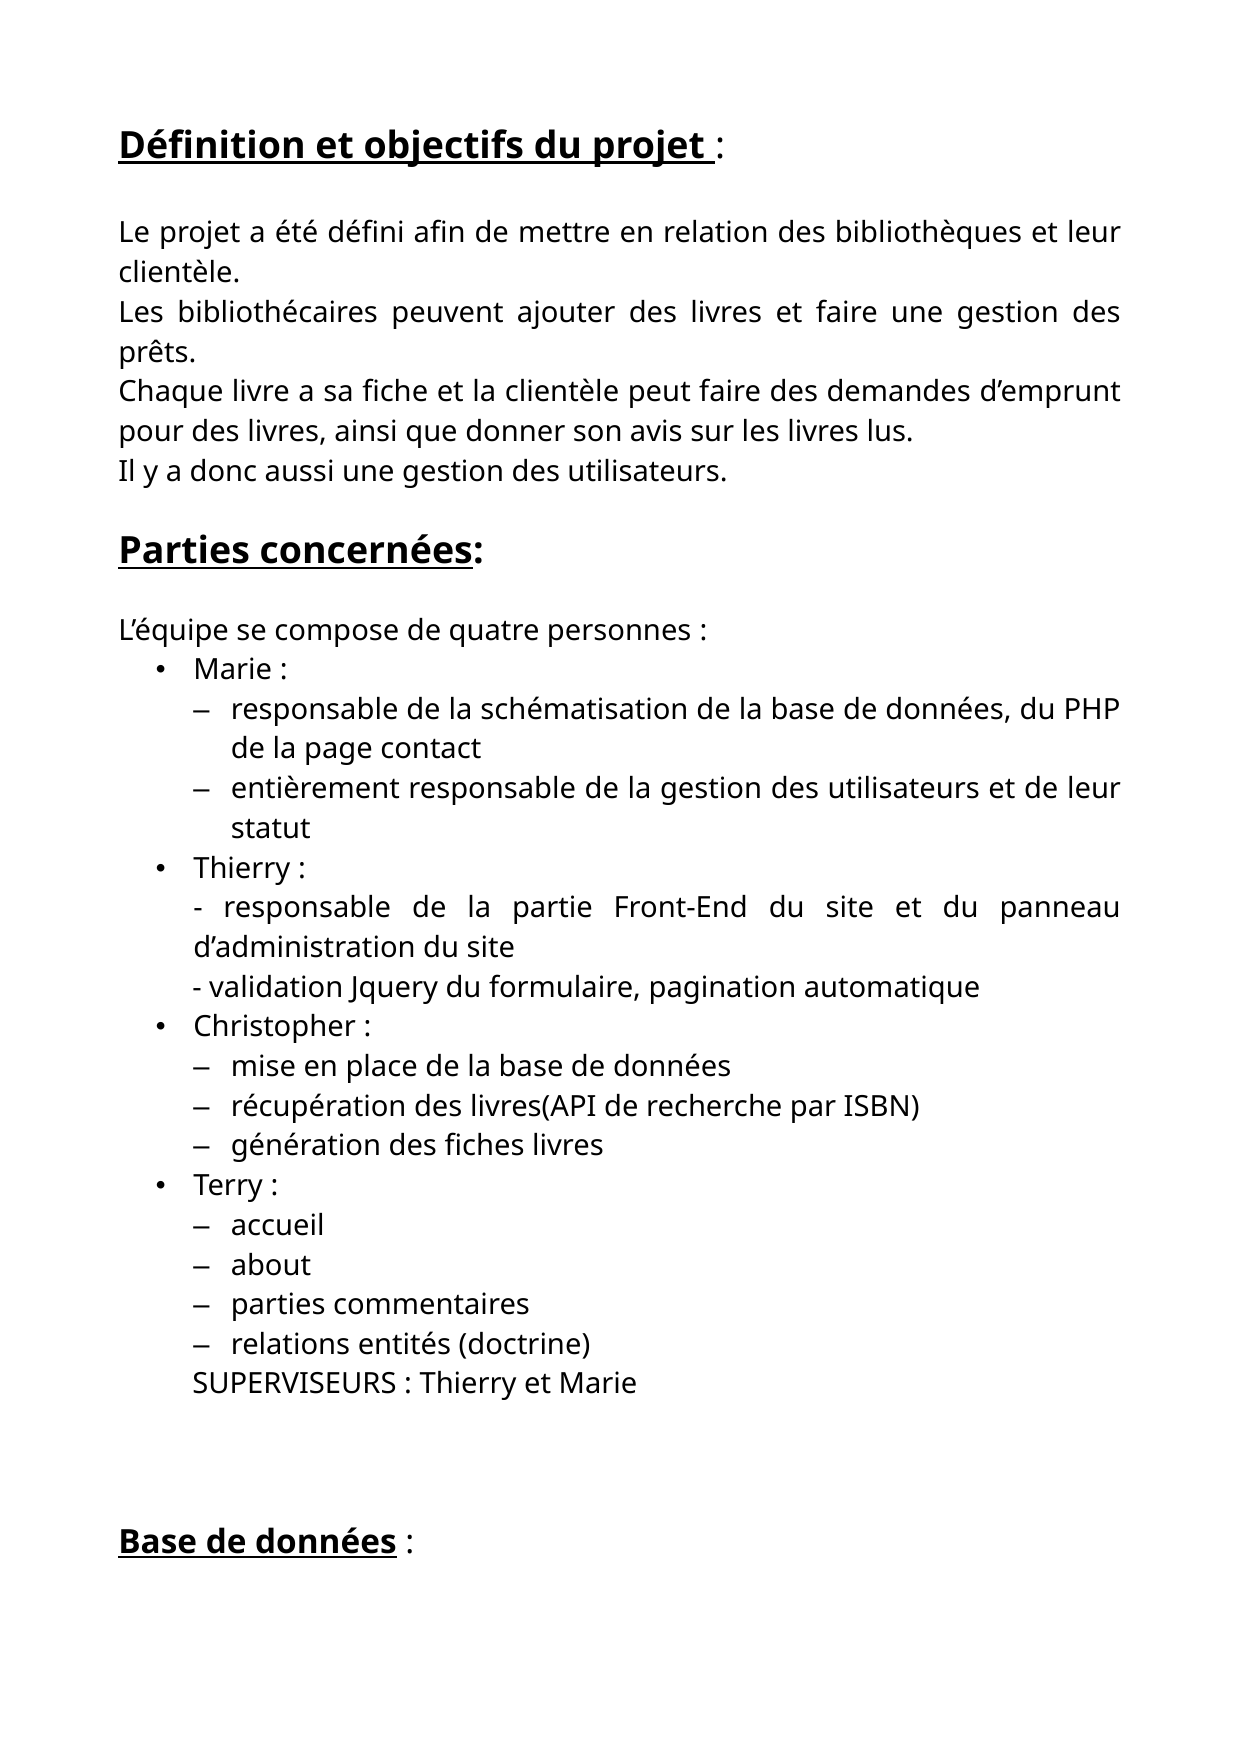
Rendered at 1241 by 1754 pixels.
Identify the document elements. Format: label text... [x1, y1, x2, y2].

list accueil [193, 1204, 1122, 1244]
text Base de données : [118, 1517, 1122, 1563]
text SUPERVISEURS : Thierry et Marie [118, 1363, 1122, 1402]
list relations entités (doctrine) [193, 1323, 1122, 1363]
list - responsable de la partie Front-End du site et du panneau d’administration du site [156, 887, 1122, 966]
list Terry : [156, 1164, 1122, 1204]
list Thierry : [156, 847, 1122, 887]
text Les bibliothécaires peuvent ajouter des livres et faire une gestion des prêts. [118, 291, 1122, 371]
text Parties concernées: [118, 524, 1122, 575]
list parties commentaires [193, 1283, 1122, 1323]
text - validation Jquery du formulaire, pagination automatique [118, 966, 1122, 1006]
list récupération des livres(API de recherche par ISBN) [193, 1085, 1122, 1125]
text L’équipe se compose de quatre personnes : [118, 609, 1122, 648]
list Marie : [156, 648, 1122, 688]
list about [193, 1244, 1122, 1283]
list mise en place de la base de données [193, 1045, 1122, 1085]
text Définition et objectifs du projet : [118, 118, 1122, 169]
text Le projet a été défini afin de mettre en relation des bibliothèques et leur clientèle. [118, 212, 1122, 291]
list entièrement responsable de la gestion des utilisateurs et de leur statut [193, 767, 1122, 847]
text Chaque livre a sa fiche et la clientèle peut faire des demandes d’emprunt pour des livres, ainsi que donner son avis sur les livres lus. [118, 371, 1122, 450]
list responsable de la schématisation de la base de données, du PHP de la page contact [193, 688, 1122, 767]
list Christopher : [156, 1006, 1122, 1045]
text Il y a donc aussi une gestion des utilisateurs. [118, 450, 1122, 489]
list génération des fiches livres [193, 1125, 1122, 1164]
